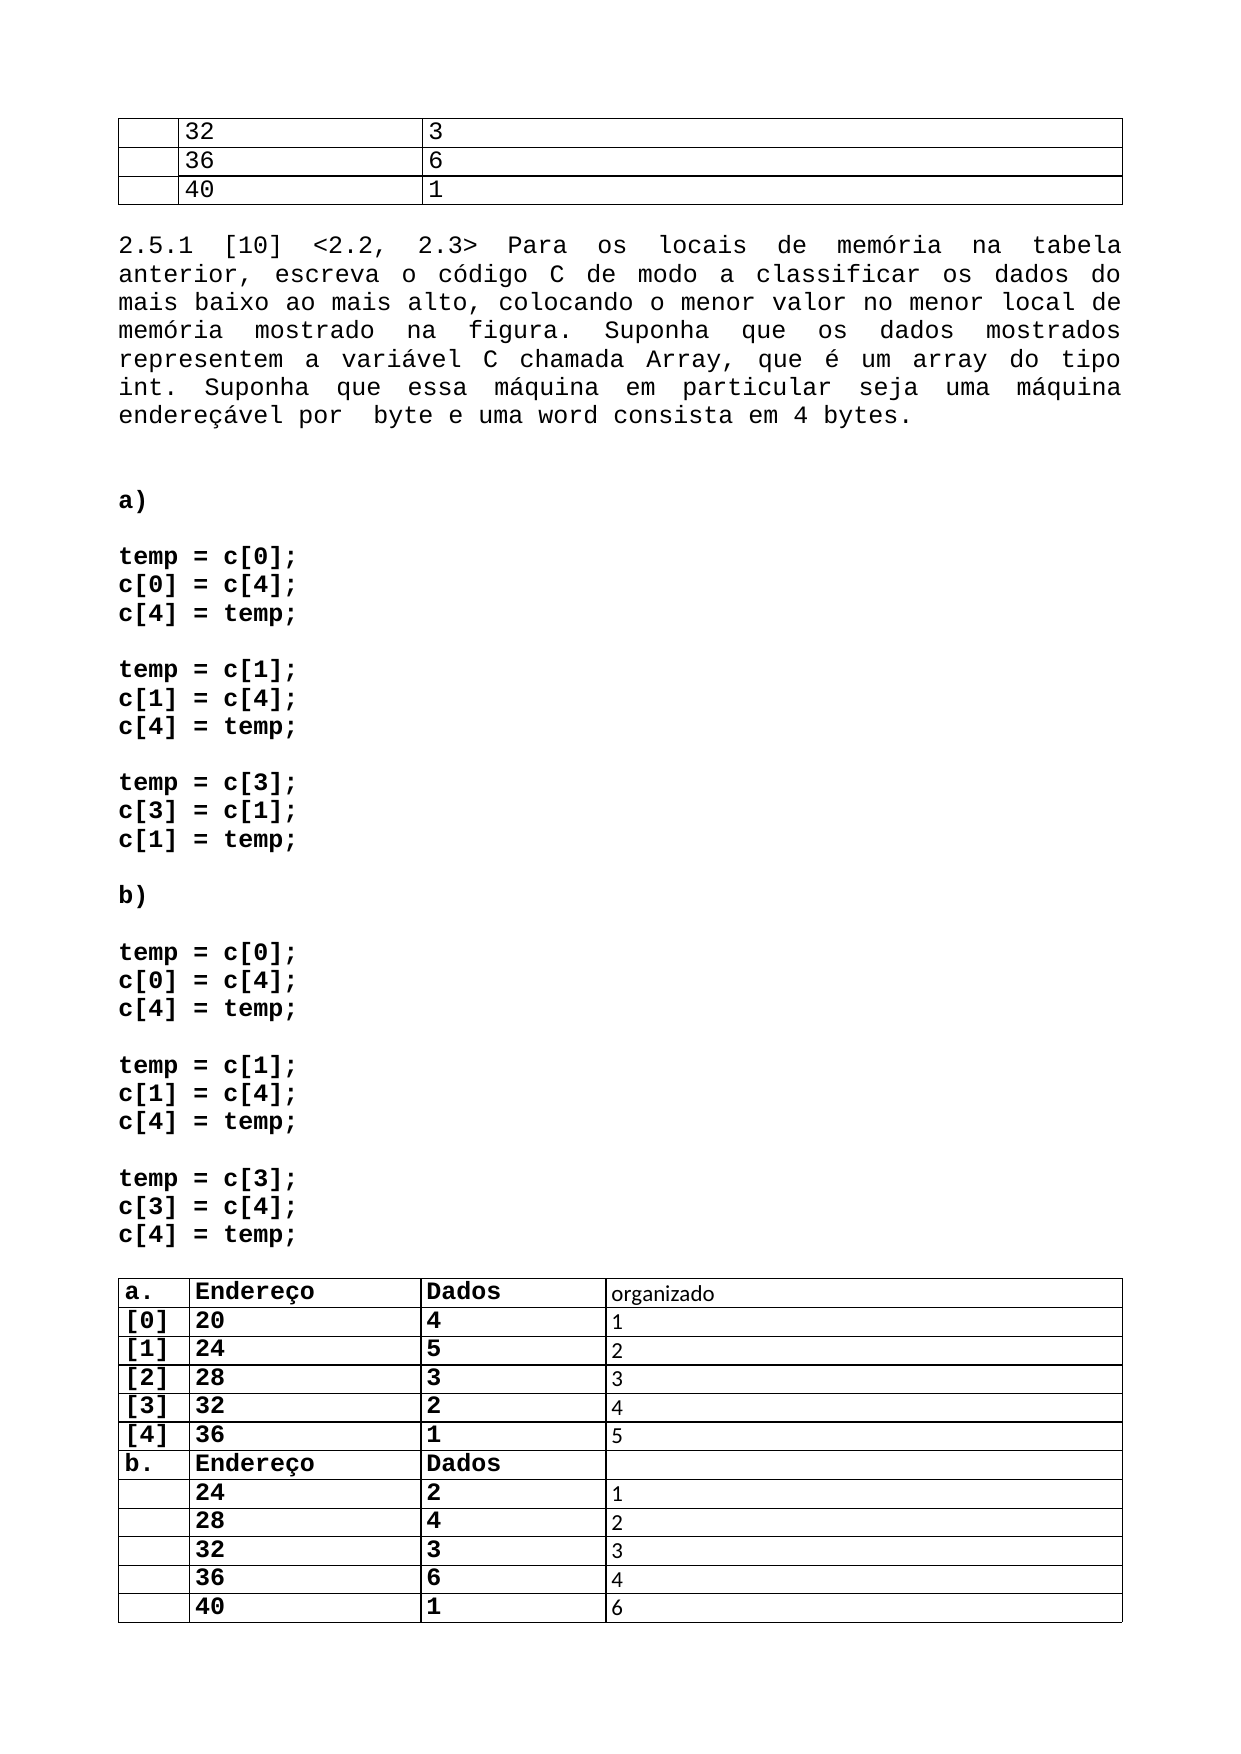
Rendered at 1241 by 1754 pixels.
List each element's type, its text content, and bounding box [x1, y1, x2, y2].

text c[4] = temp; [118, 713, 1122, 742]
text b) [118, 883, 1122, 911]
table_header organizado [607, 1279, 1122, 1307]
table_cell 1 [607, 1480, 1122, 1508]
table_cell 1 [607, 1308, 1122, 1336]
table_cell 2 [422, 1394, 605, 1421]
table_cell 28 [190, 1509, 420, 1536]
table_cell [119, 1480, 189, 1508]
table_cell 5 [607, 1423, 1122, 1450]
table_cell Dados [422, 1451, 605, 1479]
text temp = c[3]; [118, 1165, 1122, 1193]
table_cell 36 [190, 1566, 420, 1593]
text c[3] = c[1]; [118, 798, 1122, 826]
table_cell 6 [422, 1566, 605, 1593]
table_cell 24 [190, 1337, 420, 1364]
table_cell [119, 1566, 189, 1593]
text temp = c[0]; [118, 939, 1122, 967]
table_cell 1 [422, 1423, 605, 1450]
table_cell Endereço [190, 1451, 420, 1479]
table_header a. [119, 1279, 189, 1307]
table_cell [3] [119, 1394, 189, 1421]
table_cell 28 [190, 1366, 420, 1393]
table_cell 2 [422, 1480, 605, 1508]
table_cell 40 [190, 1594, 420, 1622]
table_cell [607, 1451, 1122, 1479]
table_cell [119, 119, 178, 147]
table_cell 3 [607, 1366, 1122, 1393]
text c[1] = c[4]; [118, 685, 1122, 713]
text a) [118, 487, 1122, 516]
text c[4] = temp; [118, 1222, 1122, 1250]
text c[0] = c[4]; [118, 572, 1122, 600]
table_cell 3 [607, 1537, 1122, 1565]
table_cell [119, 1594, 189, 1622]
text c[1] = c[4]; [118, 1081, 1122, 1109]
text temp = c[1]; [118, 1052, 1122, 1081]
table_cell 40 [179, 177, 422, 204]
table_cell 32 [190, 1537, 420, 1565]
table_cell 4 [607, 1566, 1122, 1593]
table_cell 36 [179, 148, 422, 175]
table_cell b. [119, 1451, 189, 1479]
table_cell [119, 148, 178, 176]
table_cell [1] [119, 1337, 189, 1364]
table_cell [119, 177, 178, 204]
table_cell 4 [422, 1509, 605, 1536]
table_cell 5 [422, 1337, 605, 1364]
table_cell 2 [607, 1337, 1122, 1364]
text temp = c[3]; [118, 770, 1122, 798]
table_cell 3 [422, 1537, 605, 1565]
table_cell 4 [422, 1308, 605, 1336]
table_cell 1 [423, 177, 1122, 204]
table_cell 32 [179, 119, 422, 147]
table_header Endereço [190, 1279, 420, 1307]
table_cell 3 [422, 1366, 605, 1393]
table_cell 36 [190, 1423, 420, 1450]
text c[1] = temp; [118, 826, 1122, 855]
text c[3] = c[4]; [118, 1193, 1122, 1222]
table_cell 3 [423, 119, 1122, 147]
table_cell 6 [607, 1594, 1122, 1622]
table_cell [4] [119, 1423, 189, 1450]
text 2.5.1 [10] <2.2, 2.3> Para os locais de memória na tabela anterior, escreva o código C de modo a classificar os dados do mais baixo ao mais alto, colocando o menor valor no menor local de memória mostrado na figura. Suponha que os dados mostrados representem a variável C chamada Array, que é um array do tipo int. Suponha que essa máquina em particular seja uma máquina endereçável por byte e uma word consista em 4 bytes. [118, 233, 1122, 431]
table_cell 32 [190, 1394, 420, 1421]
text c[4] = temp; [118, 1109, 1122, 1137]
text c[4] = temp; [118, 600, 1122, 629]
table_cell [119, 1537, 189, 1565]
table_cell 24 [190, 1480, 420, 1508]
table_cell 6 [423, 148, 1122, 175]
text c[0] = c[4]; [118, 967, 1122, 996]
table_cell [0] [119, 1308, 189, 1336]
text c[4] = temp; [118, 996, 1122, 1024]
text temp = c[1]; [118, 657, 1122, 685]
table_cell 4 [607, 1394, 1122, 1421]
table_cell 1 [422, 1594, 605, 1622]
table_header Dados [422, 1279, 605, 1307]
text temp = c[0]; [118, 544, 1122, 572]
table_cell 20 [190, 1308, 420, 1336]
table_cell [2] [119, 1366, 189, 1393]
table_cell [119, 1509, 189, 1536]
table_cell 2 [607, 1509, 1122, 1536]
